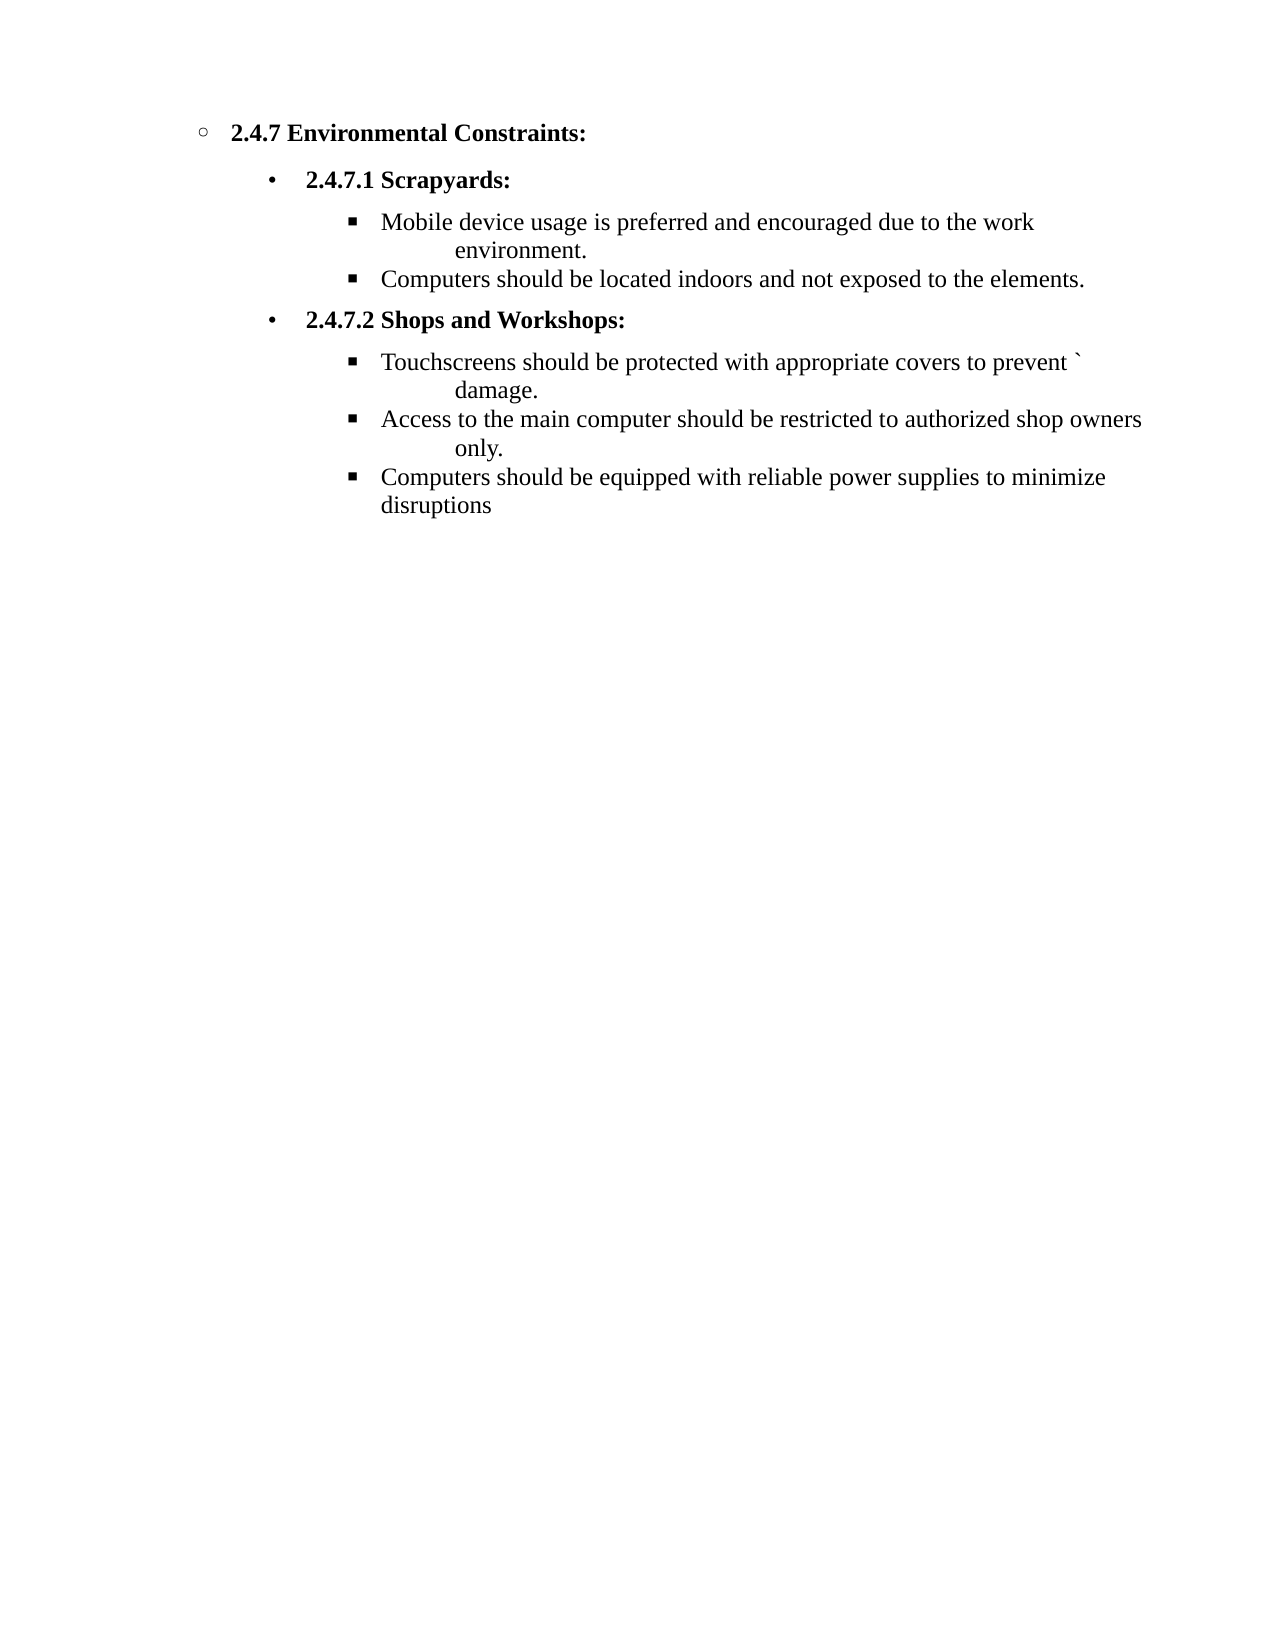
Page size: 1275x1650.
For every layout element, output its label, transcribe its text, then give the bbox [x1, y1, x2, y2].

list Computers should be located indoors and not exposed to the elements. [343, 264, 1157, 293]
list Computers should be equipped with reliable power supplies to minimize disruptions [343, 462, 1157, 519]
list Mobile device usage is preferred and encouraged due to the work environment. [343, 207, 1157, 264]
subtitle 2.4.7.1 Scrapyards: [268, 166, 1157, 194]
list Access to the main computer should be restricted to authorized shop owners only. [343, 404, 1157, 462]
subtitle 2.4.7 Environmental Constraints: [193, 118, 1157, 147]
list Touchscreens should be protected with appropriate covers to prevent ` damage. [343, 347, 1157, 404]
subtitle 2.4.7.2 Shops and Workshops: [268, 306, 1157, 334]
